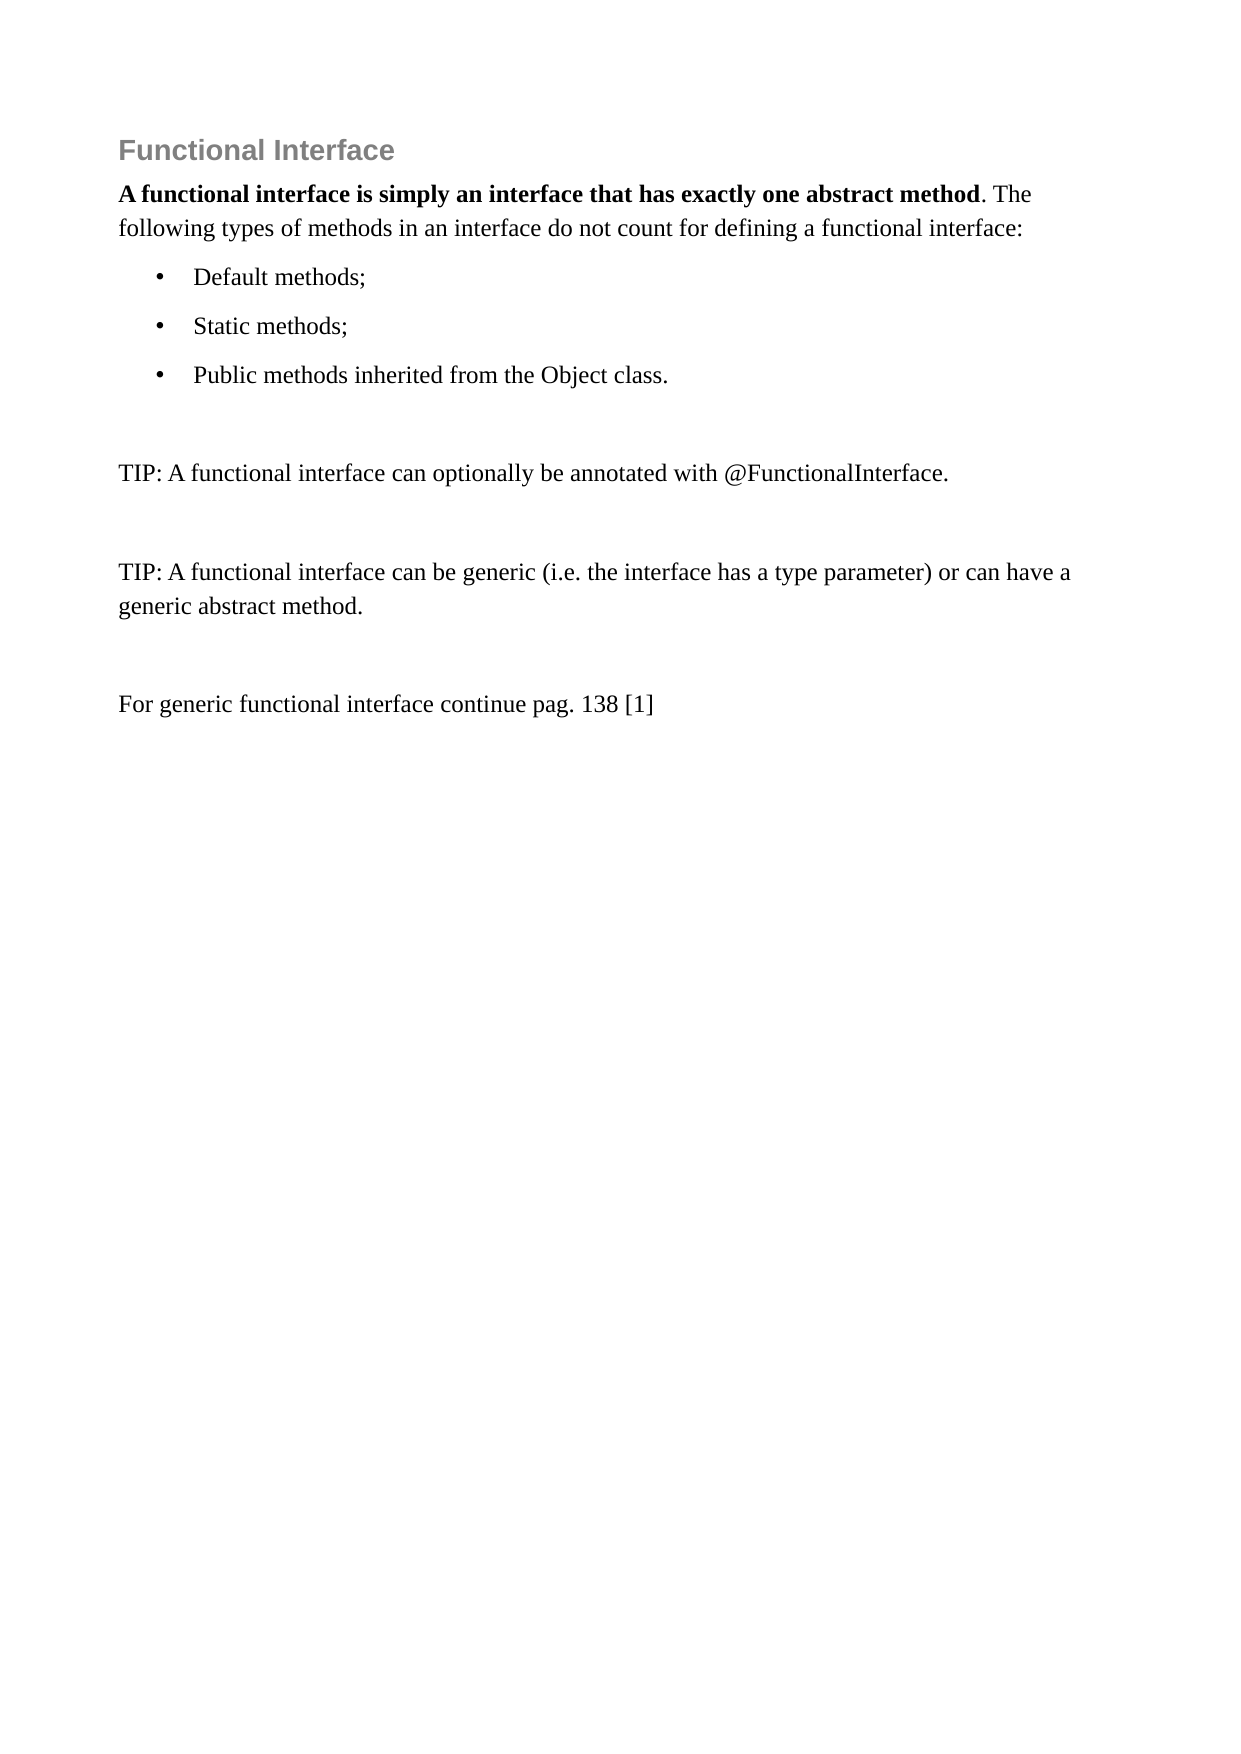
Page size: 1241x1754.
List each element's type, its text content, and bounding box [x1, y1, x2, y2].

subtitle Functional Interface [118, 133, 1122, 166]
text TIP: A functional interface can be generic (i.e. the interface has a type parameter) or can have a generic abstract method. [118, 557, 1122, 620]
list Default methods; [156, 262, 1122, 291]
list Public methods inherited from the Object class. [156, 360, 1122, 389]
list Static methods; [156, 311, 1122, 340]
text For generic functional interface continue pag. 138 [1] [118, 689, 1122, 718]
text A functional interface is simply an interface that has exactly one abstract method. The following types of methods in an interface do not count for defining a functional interface: [118, 179, 1122, 242]
text TIP: A functional interface can optionally be annotated with @FunctionalInterface. [118, 458, 1122, 487]
